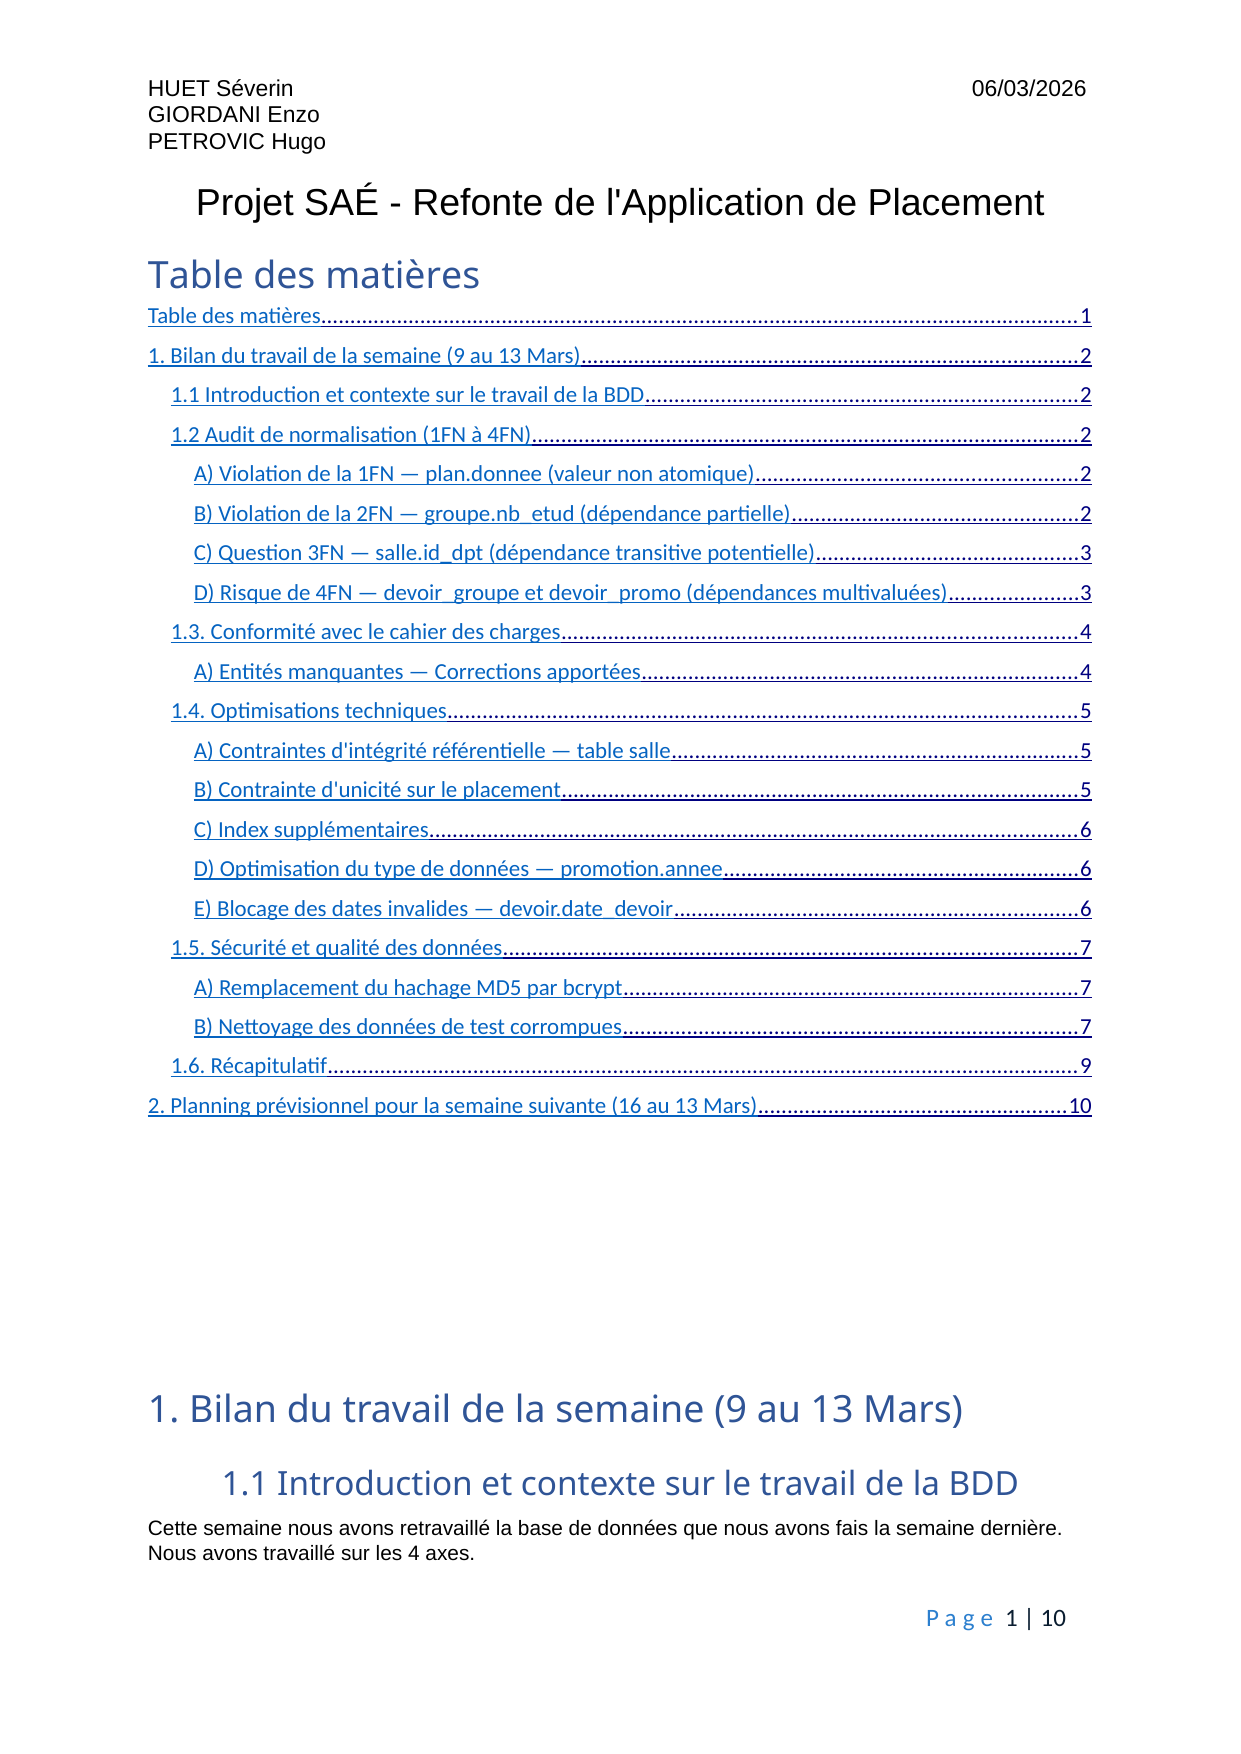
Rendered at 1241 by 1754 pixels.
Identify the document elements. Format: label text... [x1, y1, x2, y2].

text HUET Séverin 06/03/2026 GIORDANI Enzo PETROVIC Hugo [148, 75, 1093, 154]
text 2. Planning prévisionnel pour la semaine suivante (16 au 13 Mars) 10 [148, 1091, 1093, 1119]
text Table des matières 1 [148, 302, 1093, 329]
text B) Contrainte d'unicité sur le placement 5 [193, 775, 1093, 803]
text Cette semaine nous avons retravaillé la base de données que nous avons fais la semaine dernière. Nous avons travaillé sur les 4 axes. [148, 1516, 1093, 1564]
text B) Nettoyage des données de test corrompues 7 [193, 1012, 1093, 1040]
subtitle 1.1 Introduction et contexte sur le travail de la BDD [148, 1460, 1093, 1505]
text C) Index supplémentaires 6 [193, 815, 1093, 843]
subtitle 1. Bilan du travail de la semaine (9 au 13 Mars) [148, 1382, 1093, 1433]
text B) Violation de la 2FN — groupe.nb_etud (dépendance partielle) 2 [193, 499, 1093, 527]
text C) Question 3FN — salle.id_dpt (dépendance transitive potentielle) 3 [193, 538, 1093, 566]
text 1. Bilan du travail de la semaine (9 au 13 Mars) 2 [148, 341, 1093, 369]
text Projet SAÉ - Refonte de l'Application de Placement [148, 180, 1093, 223]
text D) Optimisation du type de données — promotion.annee 6 [193, 854, 1093, 882]
subtitle Table des matières [148, 248, 1093, 299]
text A) Violation de la 1FN — plan.donnee (valeur non atomique) 2 [193, 459, 1093, 487]
text 1.3. Conformité avec le cahier des charges 4 [171, 617, 1093, 645]
text 1.5. Sécurité et qualité des données 7 [171, 933, 1093, 961]
text A) Contraintes d'intégrité référentielle — table salle 5 [193, 736, 1093, 764]
text D) Risque de 4FN — devoir_groupe et devoir_promo (dépendances multivaluées) 3 [193, 578, 1093, 606]
text 1.1 Introduction et contexte sur le travail de la BDD 2 [171, 381, 1093, 408]
text E) Blocage des dates invalides — devoir.date_devoir 6 [193, 894, 1093, 922]
text A) Remplacement du hachage MD5 par bcrypt 7 [193, 973, 1093, 1001]
text A) Entités manquantes — Corrections apportées 4 [193, 657, 1093, 685]
text 1.4. Optimisations techniques 5 [171, 696, 1093, 724]
text 1.2 Audit de normalisation (1FN à 4FN) 2 [171, 420, 1093, 448]
text 1.6. Récapitulatif 9 [171, 1052, 1093, 1080]
